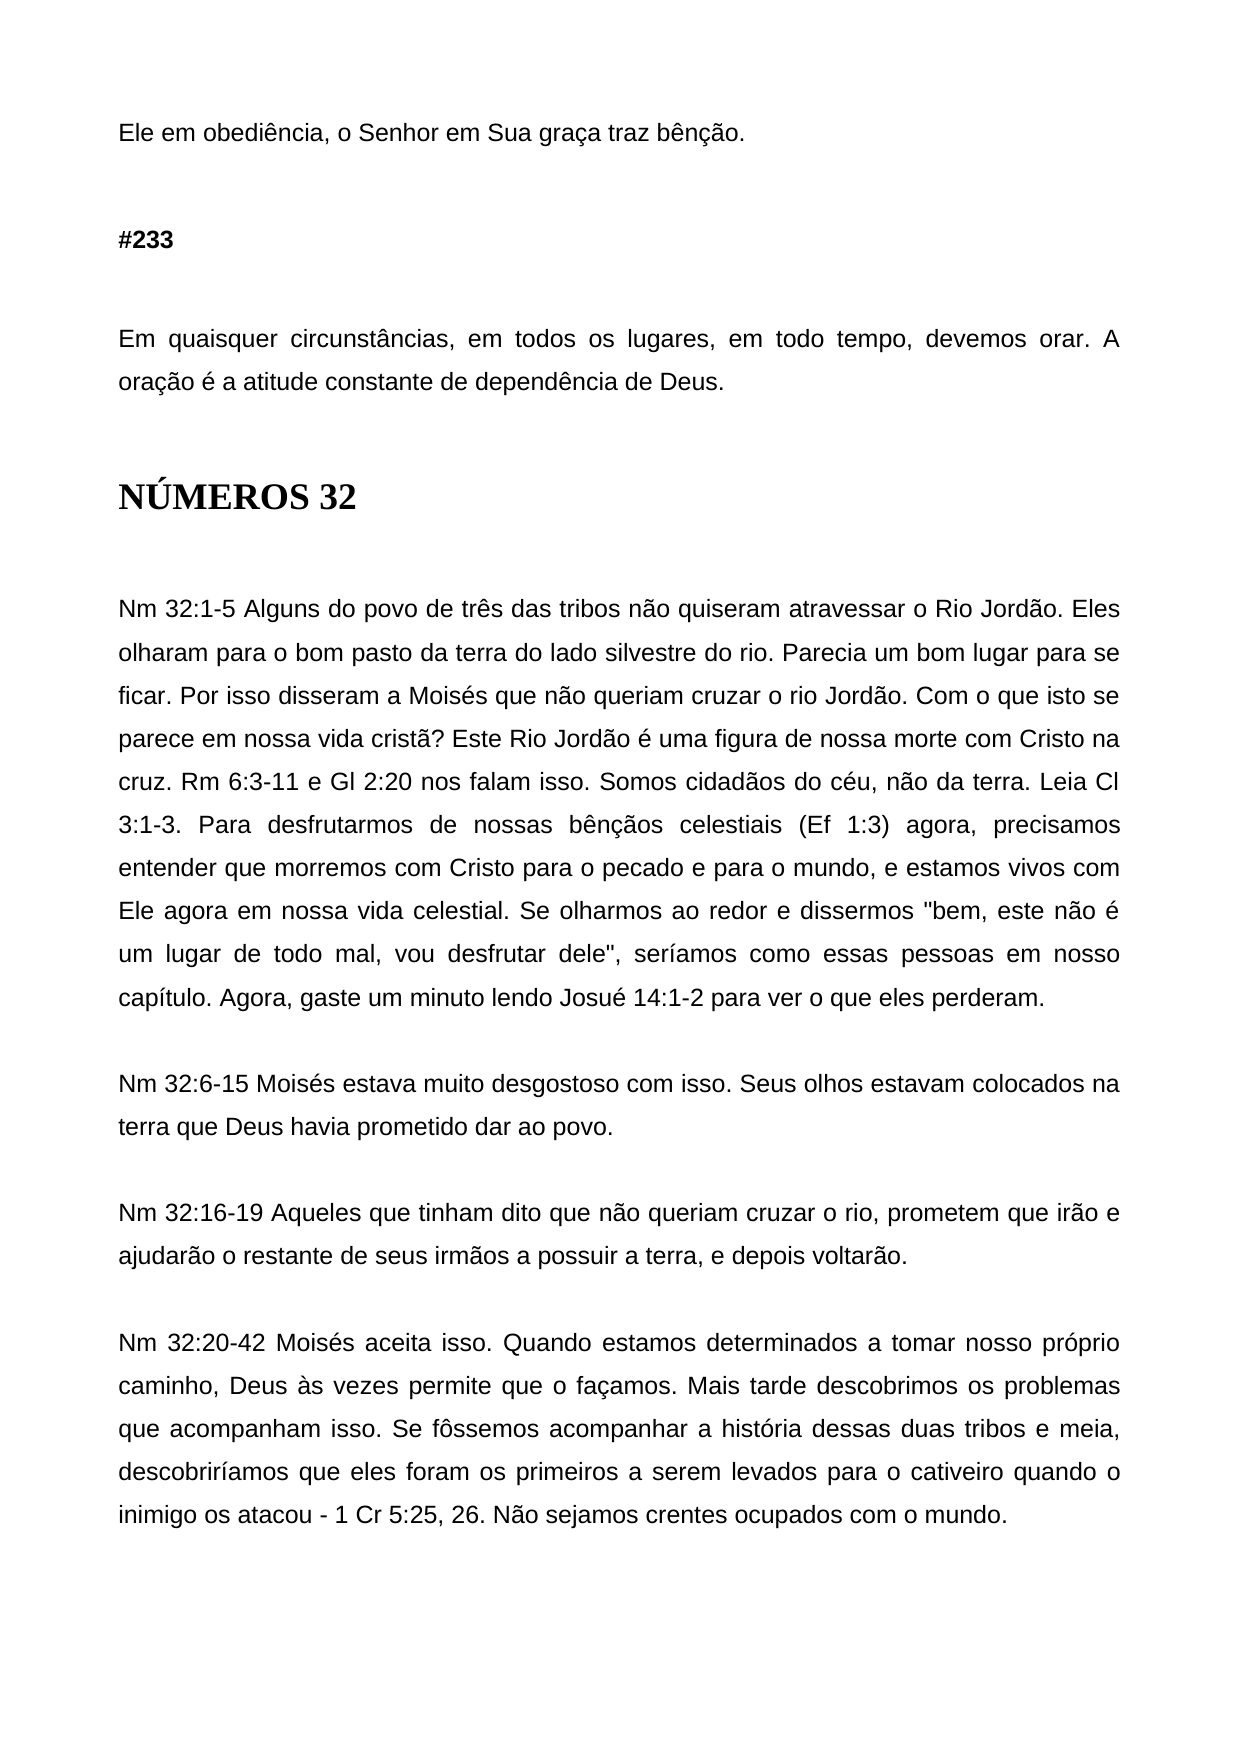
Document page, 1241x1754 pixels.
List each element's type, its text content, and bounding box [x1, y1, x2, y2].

text Nm 32:1-5 Alguns do povo de três das tribos não quiseram atravessar o Rio Jordão. Eles olharam para o bom pasto da terra do lado silvestre do rio. Parecia um bom lugar para se ficar. Por isso disseram a Moisés que não queriam cruzar o rio Jordão. Com o que isto se parece em nossa vida cristã? Este Rio Jordão é uma figura de nossa morte com Cristo na cruz. Rm 6:3-11 e Gl 2:20 nos falam isso. Somos cidadãos do céu, não da terra. Leia Cl 3:1-3. Para desfrutarmos de nossas bênçãos celestiais (Ef 1:3) agora, precisamos entender que morremos com Cristo para o pecado e para o mundo, e estamos vivos com Ele agora em nossa vida celestial. Se olharmos ao redor e dissermos "bem, este não é um lugar de todo mal, vou desfrutar dele", seríamos como essas pessoas em nosso capítulo. Agora, gaste um minuto lendo Josué 14:1-2 para ver o que eles perderam. [118, 594, 1122, 1011]
text Nm 32:16-19 Aqueles que tinham dito que não queriam cruzar o rio, prometem que irão e ajudarão o restante de seus irmãos a possuir a terra, e depois voltarão. [118, 1198, 1122, 1270]
text Nm 32:6-15 Moisés estava muito desgostoso com isso. Seus olhos estavam colocados na terra que Deus havia prometido dar ao povo. [118, 1069, 1122, 1141]
text Em quaisquer circunstâncias, em todos os lugares, em todo tempo, devemos orar. A oração é a atitude constante de dependência de Deus. [118, 324, 1122, 396]
text Ele em obediência, o Senhor em Sua graça traz bênção. [118, 118, 1122, 147]
text Nm 32:20-42 Moisés aceita isso. Quando estamos determinados a tomar nosso próprio caminho, Deus às vezes permite que o façamos. Mais tarde descobrimos os problemas que acompanham isso. Se fôssemos acompanhar a história dessas duas tribos e meia, descobriríamos que eles foram os primeiros a serem levados para o cativeiro quando o inimigo os atacou - 1 Cr 5:25, 26. Não sejamos crentes ocupados com o mundo. [118, 1328, 1122, 1529]
subtitle #233 [118, 225, 1122, 254]
subtitle NÚMEROS 32 [118, 474, 1122, 517]
